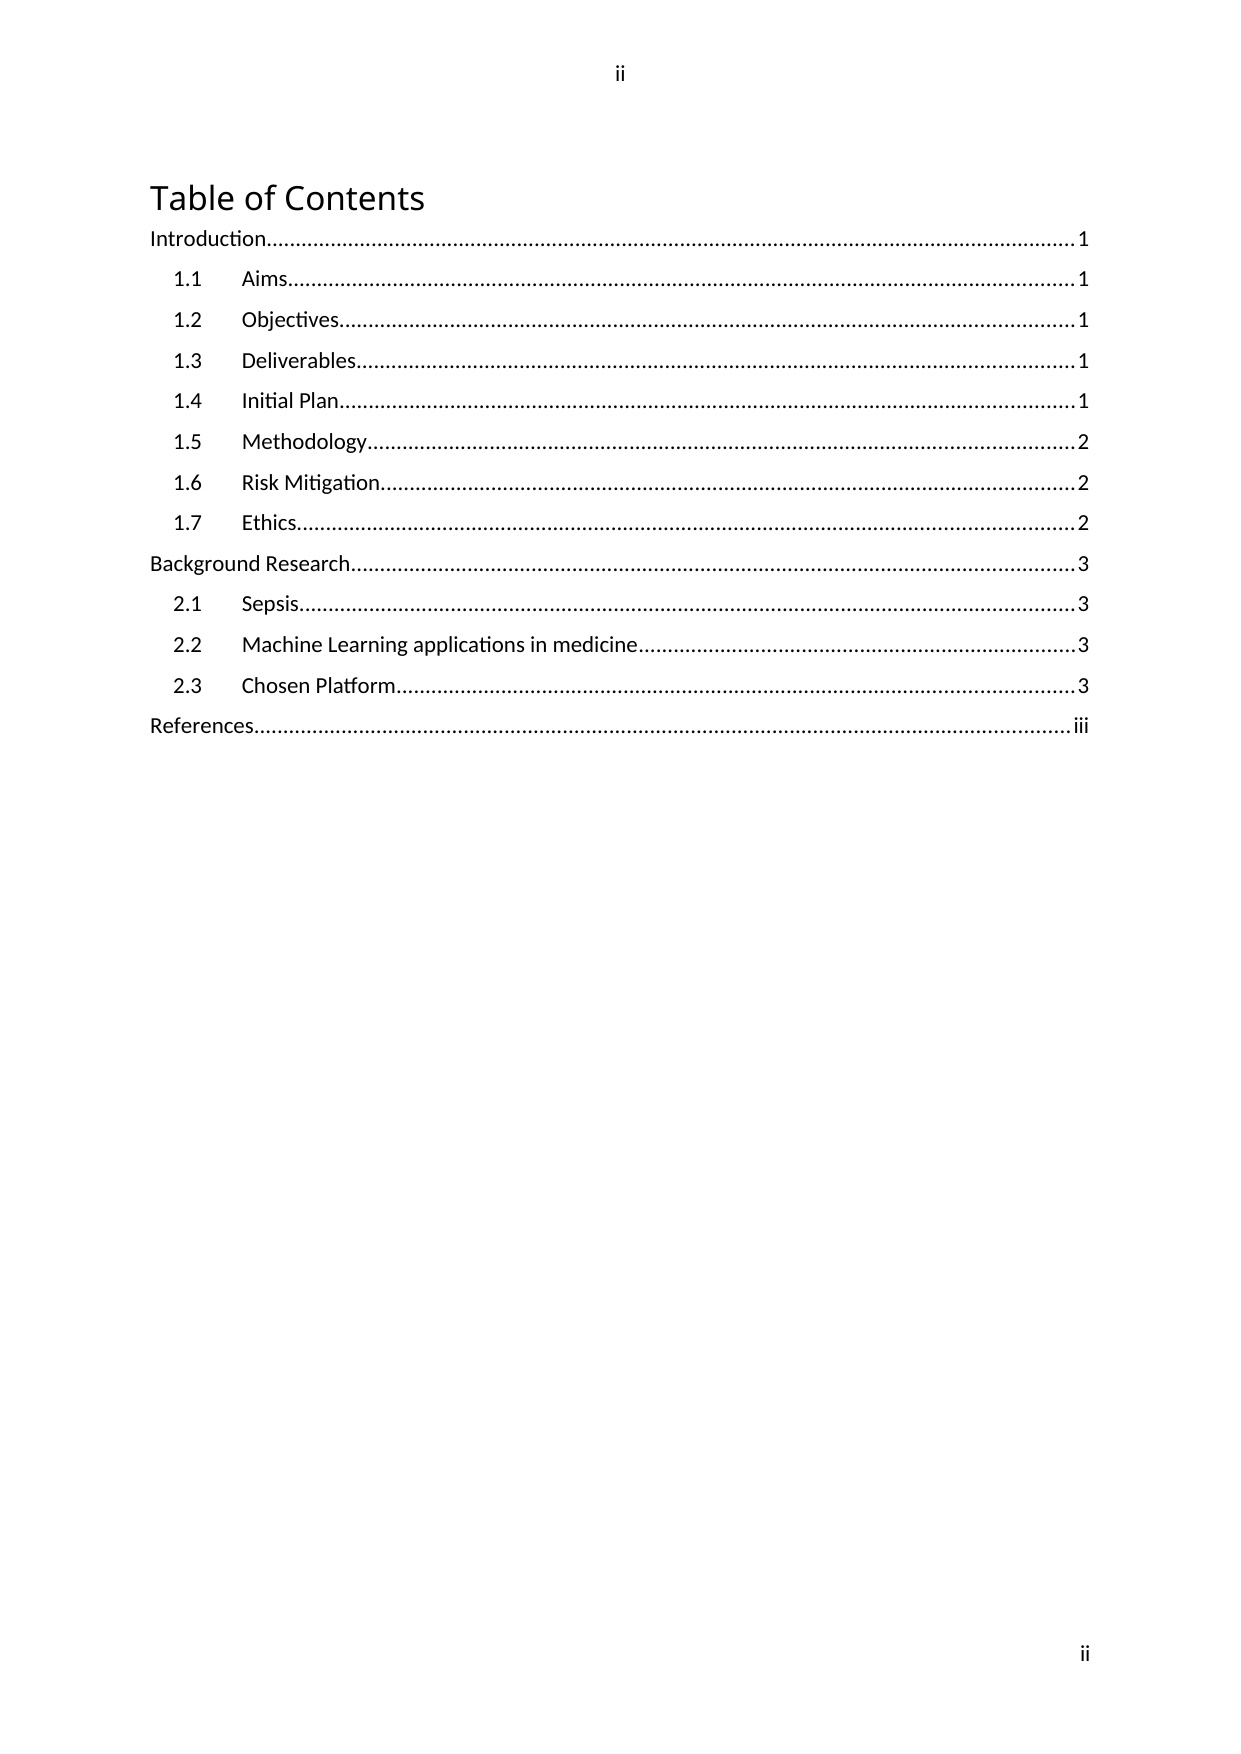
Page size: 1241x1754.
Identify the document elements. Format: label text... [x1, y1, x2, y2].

text References iii [150, 711, 1090, 739]
text 1.4 Initial Plan 1 [173, 386, 1090, 414]
text 2.3 Chosen Platform 3 [173, 671, 1090, 699]
text 1.1 Aims 1 [173, 264, 1090, 293]
text Introduction 1 [150, 224, 1090, 252]
text 1.3 Deliverables 1 [173, 346, 1090, 374]
subtitle Table of Contents [150, 175, 1090, 220]
text 1.6 Risk Mitigation 2 [173, 468, 1090, 496]
text 2.1 Sepsis 3 [173, 589, 1090, 618]
text 1.2 Objectives 1 [173, 305, 1090, 333]
text 1.5 Methodology 2 [173, 427, 1090, 455]
text 1.7 Ethics 2 [173, 508, 1090, 536]
text 2.2 Machine Learning applications in medicine 3 [173, 630, 1090, 658]
text Background Research 3 [150, 549, 1090, 577]
